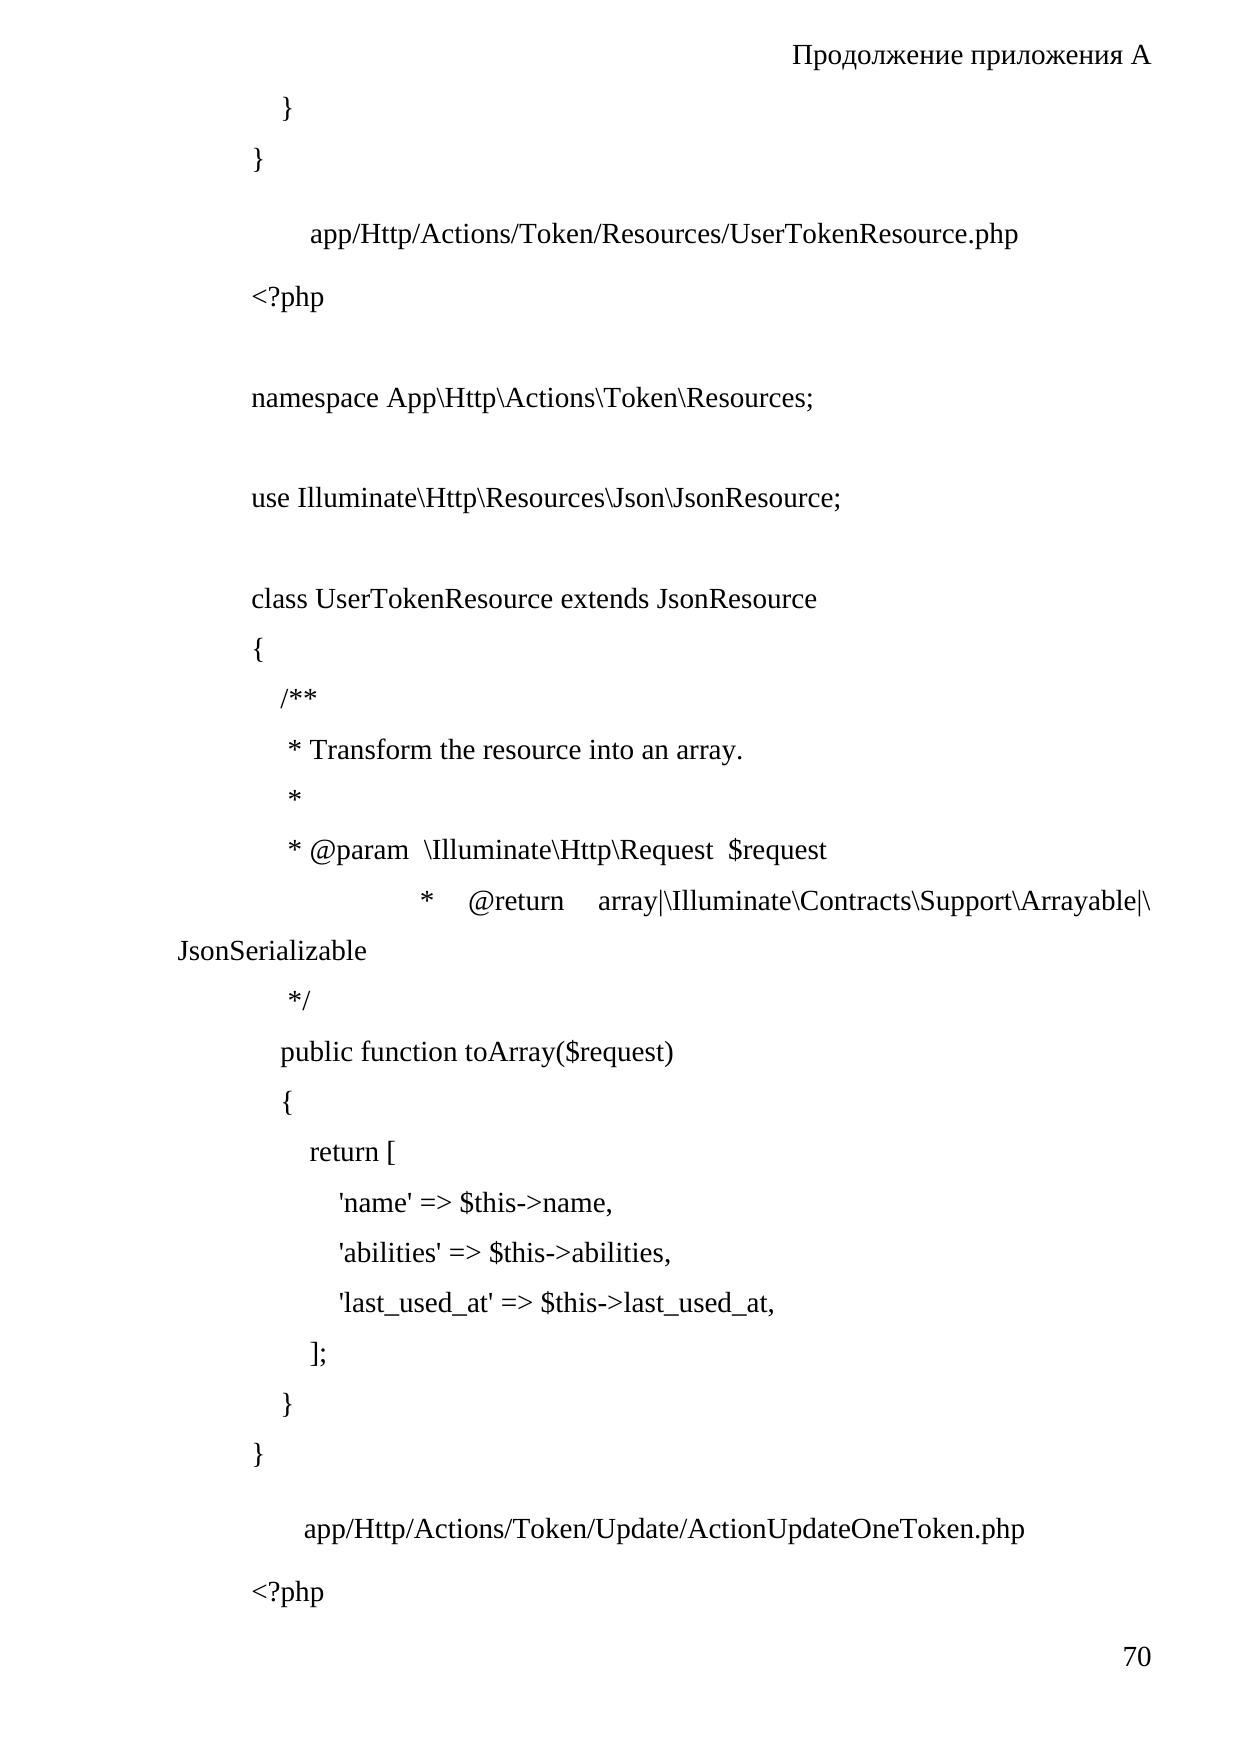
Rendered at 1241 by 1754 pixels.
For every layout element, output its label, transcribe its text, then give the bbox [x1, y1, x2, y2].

text */ [177, 983, 1152, 1017]
text } [177, 1386, 1152, 1419]
text 'last_used_at' => $this->last_used_at, [177, 1285, 1152, 1319]
text } [177, 1436, 1152, 1470]
text } [177, 141, 1152, 174]
text { [177, 631, 1152, 665]
text namespace App\Http\Actions\Token\Resources; [177, 380, 1152, 413]
text return [ [177, 1134, 1152, 1168]
text public function toArray($request) [177, 1034, 1152, 1067]
text use Illuminate\Http\Resources\Json\JsonResource; [177, 480, 1152, 514]
text class UserTokenResource extends JsonResource [177, 581, 1152, 614]
text /** [177, 682, 1152, 715]
text * @param \Illuminate\Http\Request $request [177, 832, 1152, 866]
text * Transform the resource into an array. [177, 732, 1152, 765]
text <?php [177, 279, 1152, 313]
text * @return array|\Illuminate\Contracts\Support\Arrayable|\JsonSerializable [177, 883, 1152, 967]
text } [177, 91, 1152, 124]
subtitle app/Http/Actions/Token/Resources/UserTokenResource.php [177, 216, 1152, 250]
text <?php [177, 1574, 1152, 1608]
subtitle app/Http/Actions/Token/Update/ActionUpdateOneToken.php [177, 1512, 1152, 1545]
text ]; [177, 1336, 1152, 1369]
text * [177, 782, 1152, 816]
text 'abilities' => $this->abilities, [177, 1235, 1152, 1268]
text { [177, 1084, 1152, 1118]
text 'name' => $this->name, [177, 1185, 1152, 1218]
